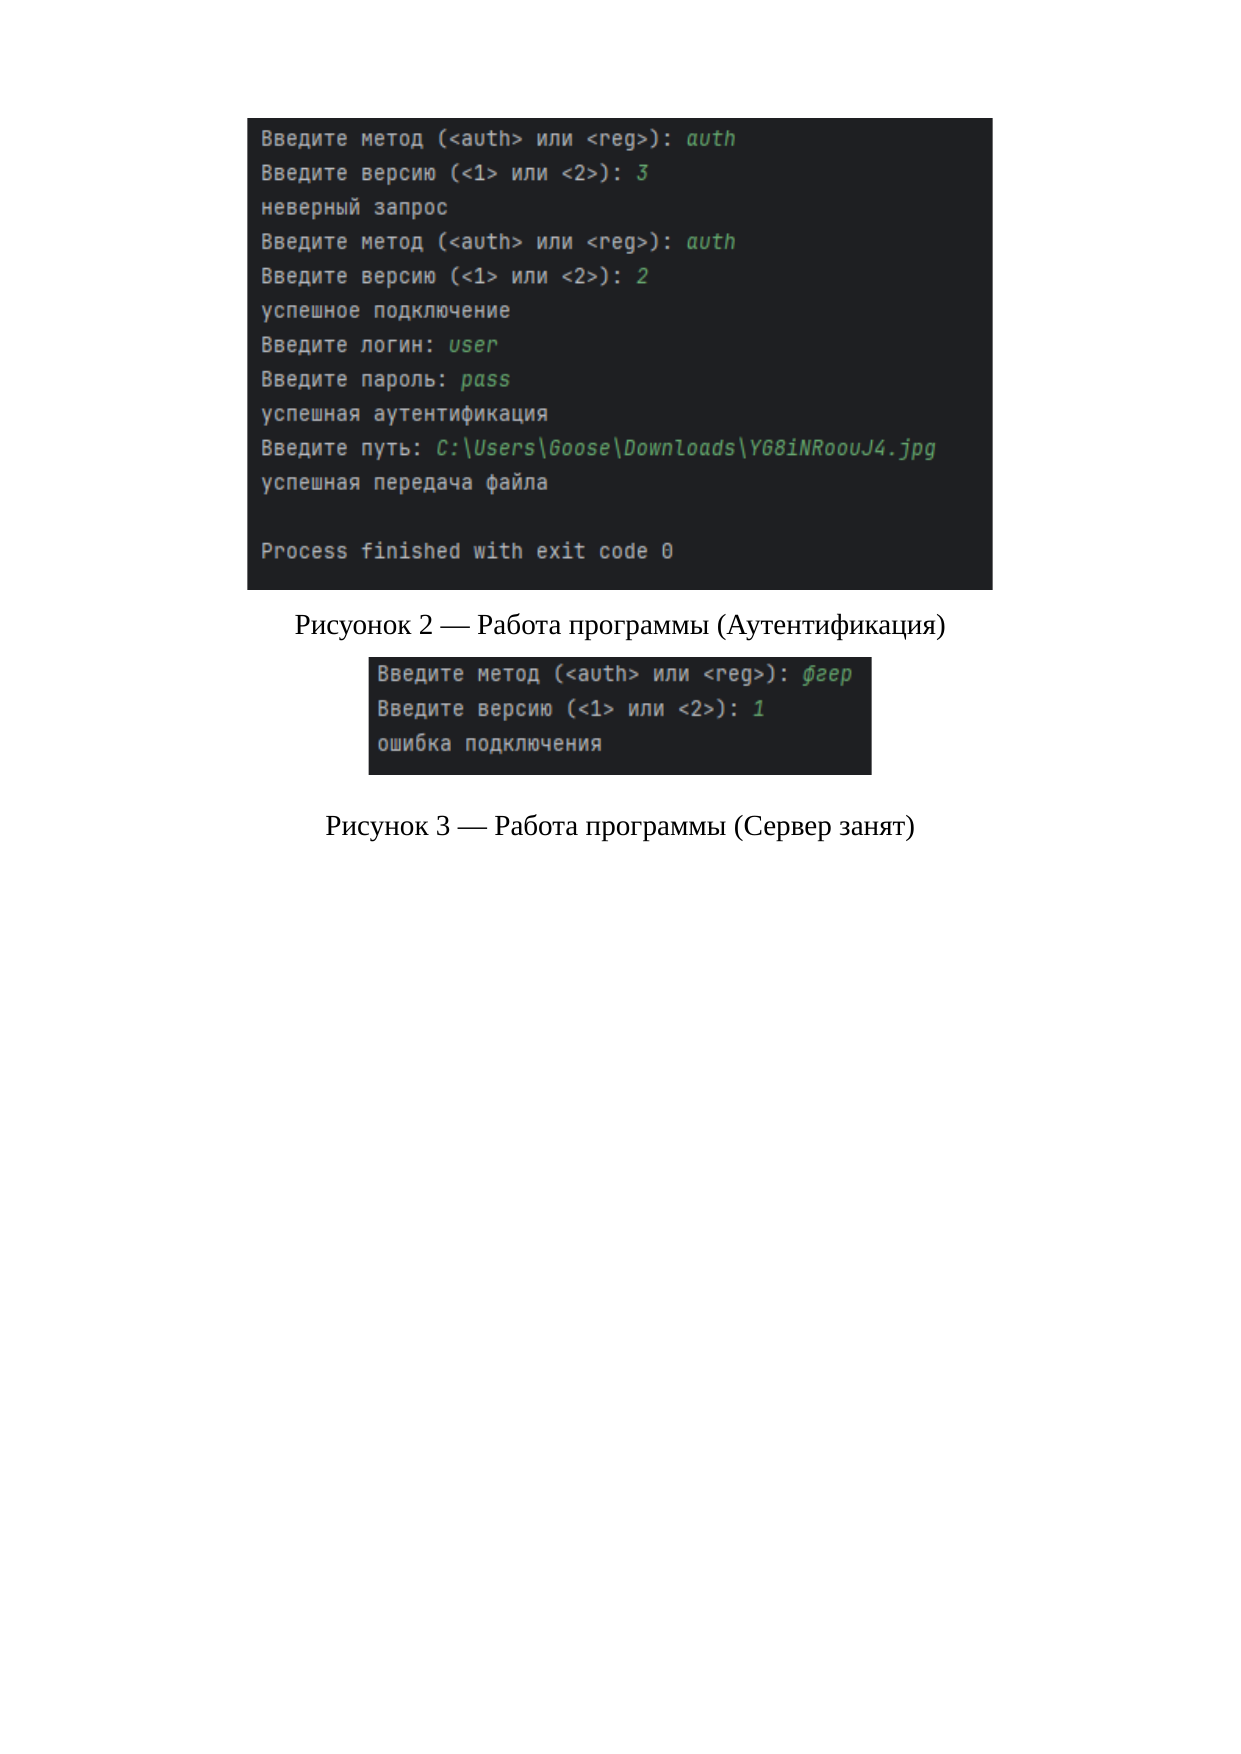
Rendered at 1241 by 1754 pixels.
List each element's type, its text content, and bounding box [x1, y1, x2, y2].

picture [368, 657, 872, 775]
text Рисунок 3 — Работа программы (Сервер занят) [118, 657, 1122, 841]
picture [247, 118, 993, 590]
text Рисуонок 2 — Работа программы (Аутентификация) [118, 118, 1122, 640]
